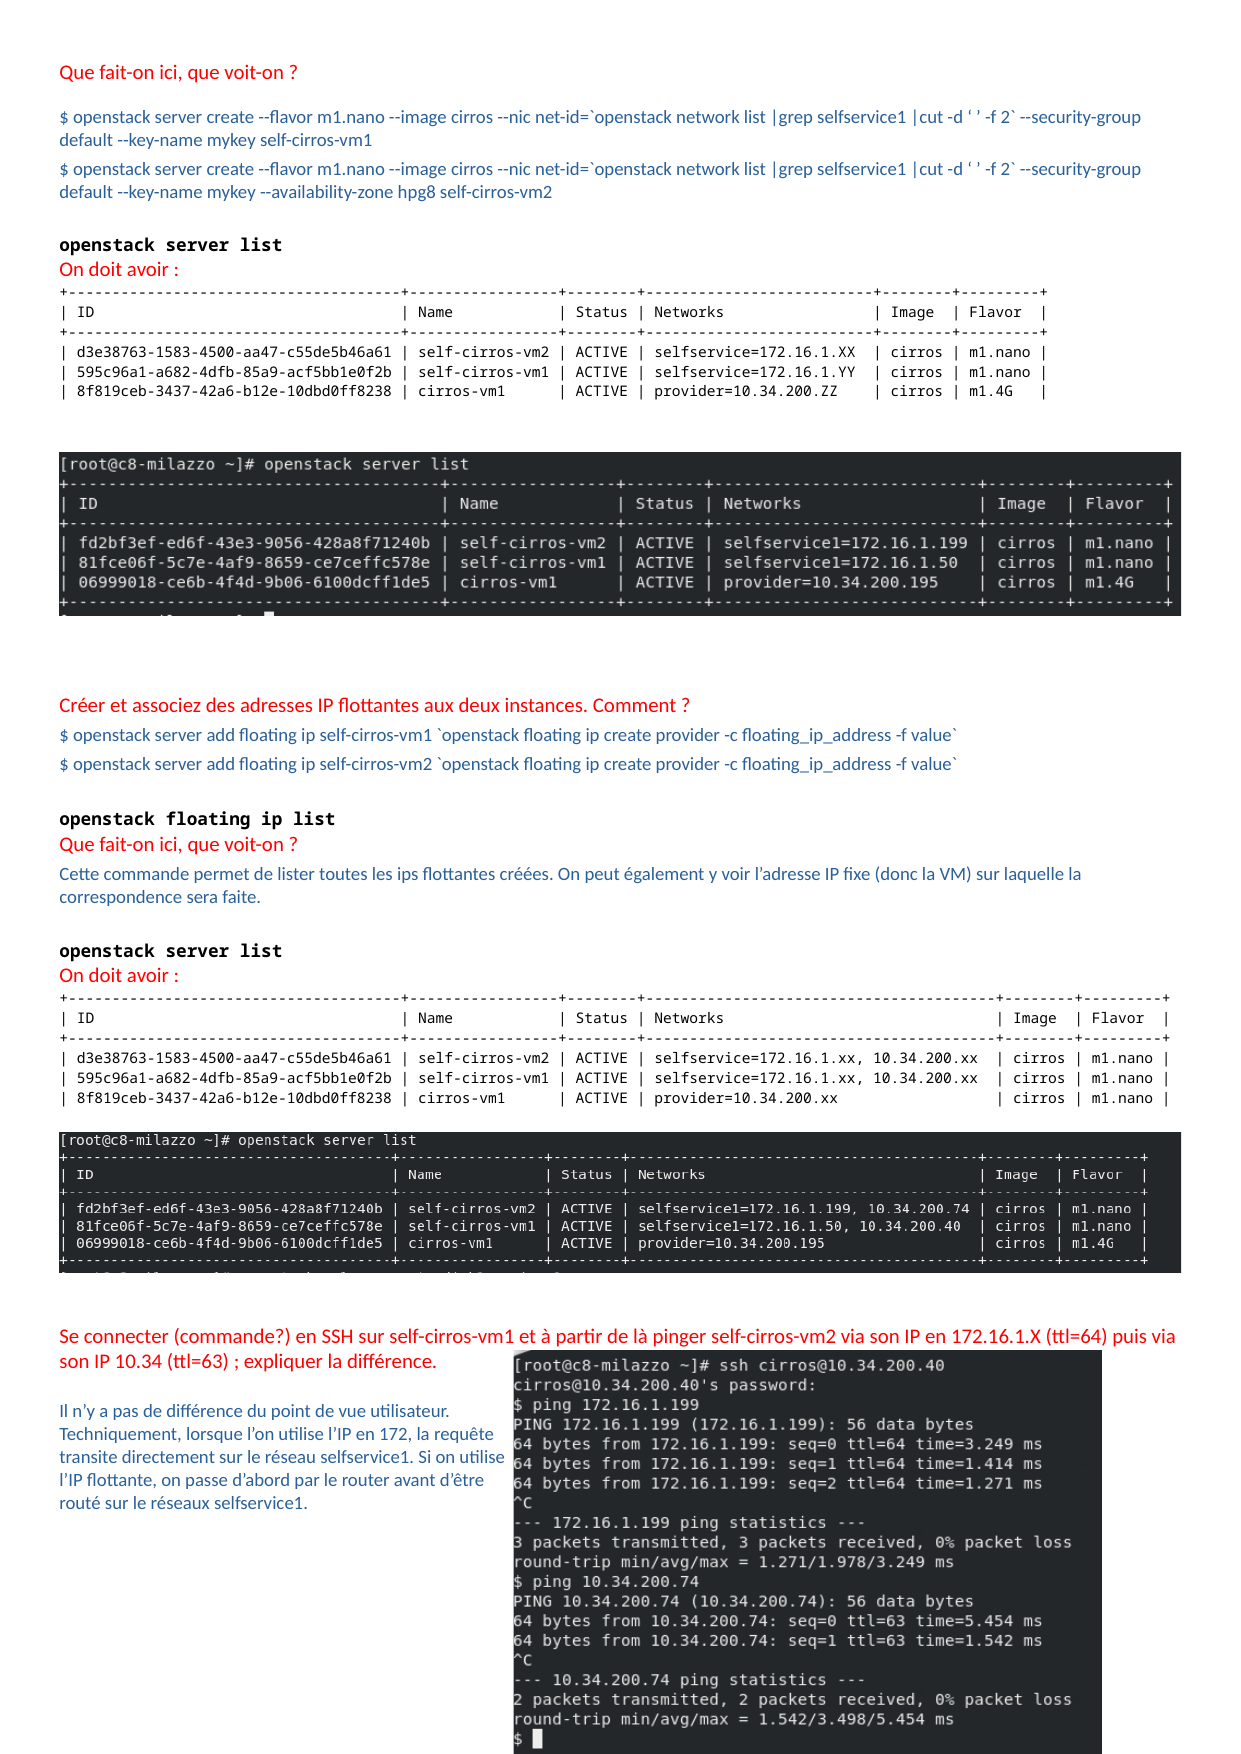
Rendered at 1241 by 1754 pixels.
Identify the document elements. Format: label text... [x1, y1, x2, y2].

text On doit avoir : [59, 256, 1181, 282]
text $ openstack server add floating ip self-cirros-vm2 `openstack floating ip create provider -c floating_ip_address -f value` [59, 752, 1181, 775]
text On doit avoir : [59, 962, 1181, 988]
text | d3e38763-1583-4500-aa47-c55de5b46a61 | self-cirros-vm2 | ACTIVE | selfservice=172.16.1.xx, 10.34.200.xx | cirros | m1.nano | [59, 1048, 1181, 1067]
text $ openstack server create --flavor m1.nano --image cirros --nic net-id=`openstack network list |grep selfservice1 |cut -d ‘ ’ -f 2` --security-group default --key-name mykey self-cirros-vm1 [59, 106, 1181, 152]
text $ openstack server add floating ip self-cirros-vm1 `openstack floating ip create provider -c floating_ip_address -f value` [59, 723, 1181, 746]
text +--------------------------------------+-----------------+--------+----------------------------------------+--------+---------+ [59, 1028, 1181, 1048]
text +--------------------------------------+-----------------+--------+----------------------------------------+--------+---------+ [59, 988, 1181, 1008]
text | ID | Name | Status | Networks | Image | Flavor | [59, 302, 1181, 322]
text openstack floating ip list [59, 807, 1181, 831]
text $ openstack server create --flavor m1.nano --image cirros --nic net-id=`openstack network list |grep selfservice1 |cut -d ‘ ’ -f 2` --security-group default --key-name mykey --availability-zone hpg8 self-cirros-vm2 [59, 157, 1181, 203]
text +--------------------------------------+-----------------+--------+--------------------------+--------+---------+ [59, 282, 1181, 302]
text openstack server list [59, 938, 1181, 962]
picture [513, 1350, 1102, 1754]
text | 8f819ceb-3437-42a6-b12e-10dbd0ff8238 | cirros-vm1 | ACTIVE | provider=10.34.200.xx | cirros | m1.nano | [59, 1087, 1181, 1107]
picture [59, 1132, 1182, 1273]
text | d3e38763-1583-4500-aa47-c55de5b46a61 | self-cirros-vm2 | ACTIVE | selfservice=172.16.1.XX | cirros | m1.nano | [59, 341, 1181, 361]
text | 8f819ceb-3437-42a6-b12e-10dbd0ff8238 | cirros-vm1 | ACTIVE | provider=10.34.200.ZZ | cirros | m1.4G | [59, 381, 1181, 401]
text Se connecter (commande?) en SSH sur self-cirros-vm1 et à partir de là pinger self-cirros-vm2 via son IP en 172.16.1.X (ttl=64) puis via son IP 10.34 (ttl=63) ; expliquer la différence. [59, 1323, 1181, 1374]
text Que fait-on ici, que voit-on ? [59, 831, 1181, 856]
text Cette commande permet de lister toutes les ips flottantes créées. On peut également y voir l’adresse IP fixe (donc la VM) sur laquelle la correspondence sera faite. [59, 862, 1181, 908]
text +--------------------------------------+-----------------+--------+--------------------------+--------+---------+ [59, 322, 1181, 341]
text Créer et associez des adresses IP flottantes aux deux instances. Comment ? [59, 692, 1181, 717]
picture [59, 452, 1182, 616]
text Il n’y a pas de différence du point de vue utilisateur. Techniquement, lorsque l’on utilise l’IP en 172, la requête transite directement sur le réseau selfservice1. Si on utilise l’IP flottante, on passe d’abord par le router avant d’être routé sur le réseaux selfservice1. [59, 1399, 513, 1514]
text openstack server list [59, 232, 1181, 256]
text [1102, 1399, 1181, 1514]
text Que fait-on ici, que voit-on ? [59, 59, 1181, 84]
text | ID | Name | Status | Networks | Image | Flavor | [59, 1008, 1181, 1028]
text | 595c96a1-a682-4dfb-85a9-acf5bb1e0f2b | self-cirros-vm1 | ACTIVE | selfservice=172.16.1.xx, 10.34.200.xx | cirros | m1.nano | [59, 1067, 1181, 1087]
text | 595c96a1-a682-4dfb-85a9-acf5bb1e0f2b | self-cirros-vm1 | ACTIVE | selfservice=172.16.1.YY | cirros | m1.nano | [59, 361, 1181, 381]
